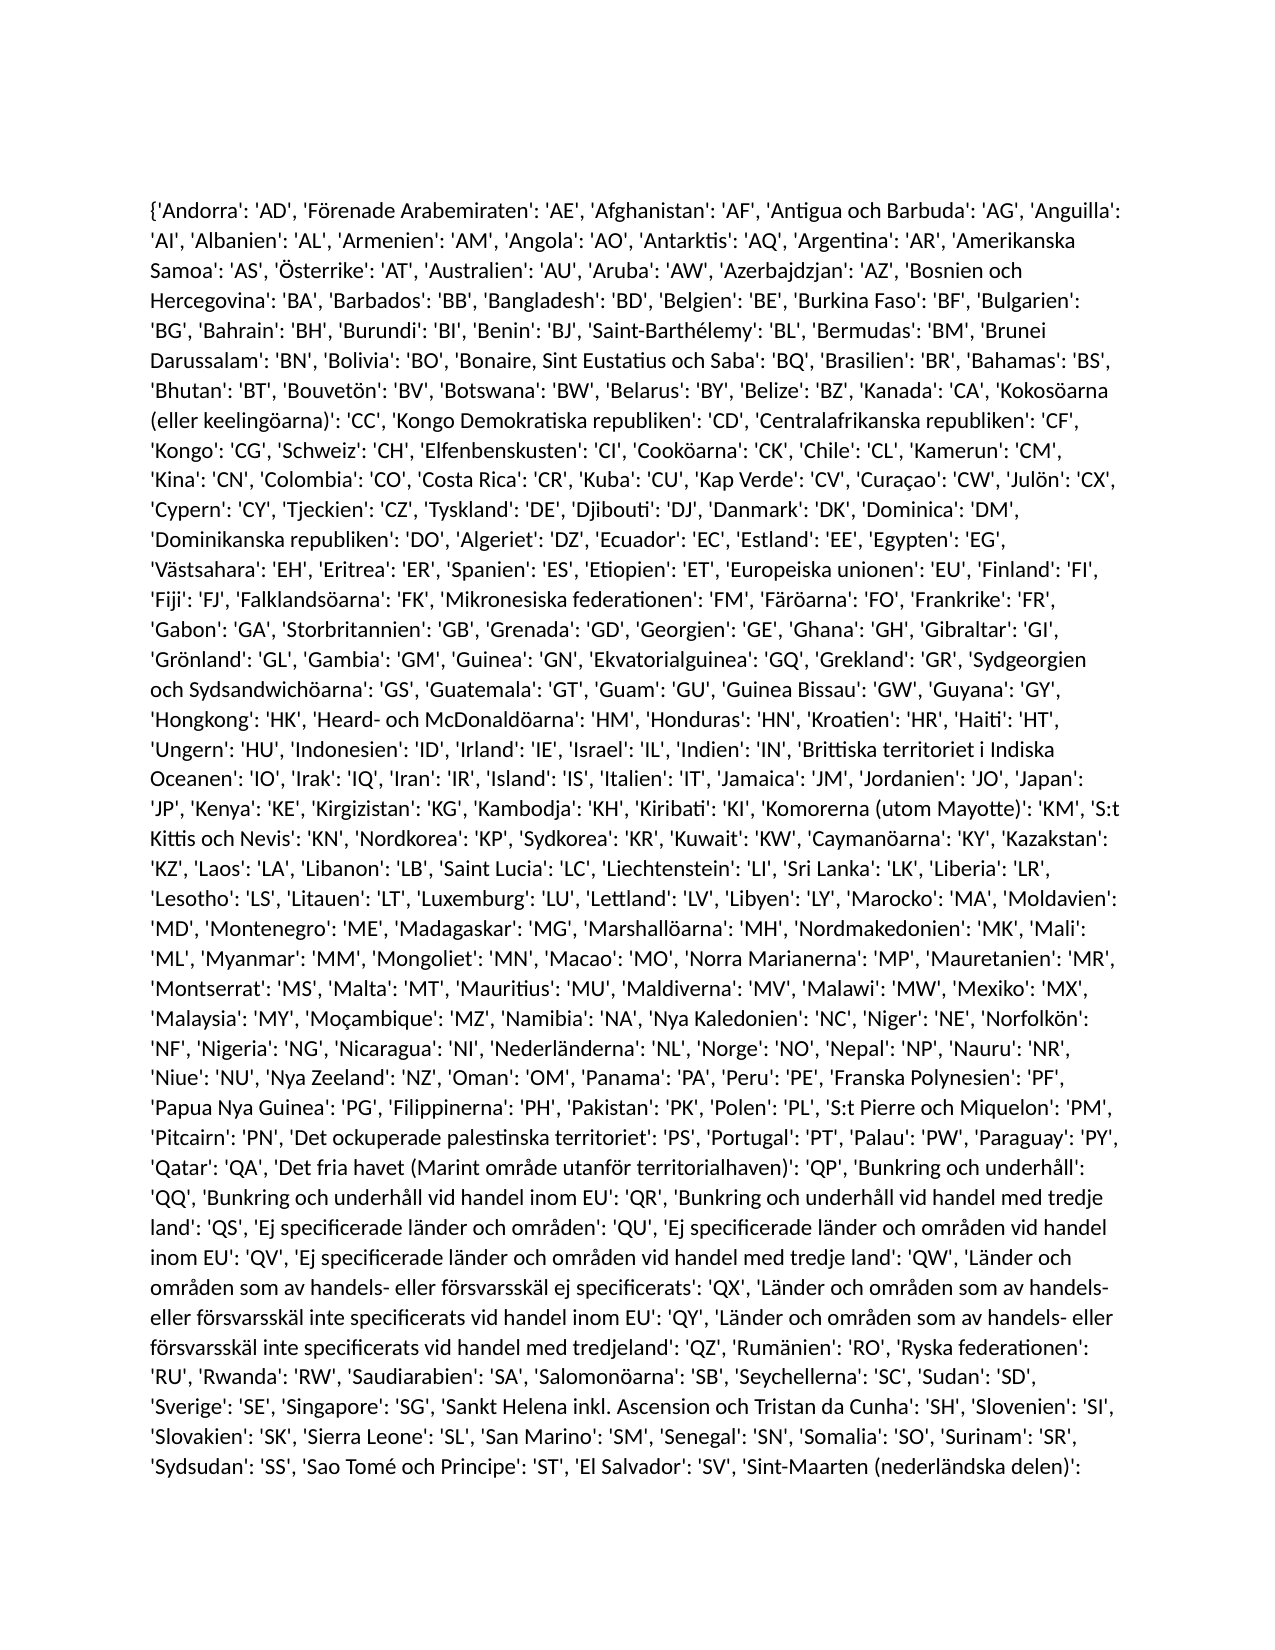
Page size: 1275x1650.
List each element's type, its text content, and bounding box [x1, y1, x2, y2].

text {'Andorra': 'AD', 'Förenade Arabemiraten': 'AE', 'Afghanistan': 'AF', 'Antigua och Barbuda': 'AG', 'Anguilla': 'AI', 'Albanien': 'AL', 'Armenien': 'AM', 'Angola': 'AO', 'Antarktis': 'AQ', 'Argentina': 'AR', 'Amerikanska Samoa': 'AS', 'Österrike': 'AT', 'Australien': 'AU', 'Aruba': 'AW', 'Azerbajdzjan': 'AZ', 'Bosnien och Hercegovina': 'BA', 'Barbados': 'BB', 'Bangladesh': 'BD', 'Belgien': 'BE', 'Burkina Faso': 'BF', 'Bulgarien': 'BG', 'Bahrain': 'BH', 'Burundi': 'BI', 'Benin': 'BJ', 'Saint-Barthélemy': 'BL', 'Bermudas': 'BM', 'Brunei Darussalam': 'BN', 'Bolivia': 'BO', 'Bonaire, Sint Eustatius och Saba': 'BQ', 'Brasilien': 'BR', 'Bahamas': 'BS', 'Bhutan': 'BT', 'Bouvetön': 'BV', 'Botswana': 'BW', 'Belarus': 'BY', 'Belize': 'BZ', 'Kanada': 'CA', 'Kokosöarna (eller keelingöarna)': 'CC', 'Kongo Demokratiska republiken': 'CD', 'Centralafrikanska republiken': 'CF', 'Kongo': 'CG', 'Schweiz': 'CH', 'Elfenbenskusten': 'CI', 'Cooköarna': 'CK', 'Chile': 'CL', 'Kamerun': 'CM', 'Kina': 'CN', 'Colombia': 'CO', 'Costa Rica': 'CR', 'Kuba': 'CU', 'Kap Verde': 'CV', 'Curaçao': 'CW', 'Julön': 'CX', 'Cypern': 'CY', 'Tjeckien': 'CZ', 'Tyskland': 'DE', 'Djibouti': 'DJ', 'Danmark': 'DK', 'Dominica': 'DM', 'Dominikanska republiken': 'DO', 'Algeriet': 'DZ', 'Ecuador': 'EC', 'Estland': 'EE', 'Egypten': 'EG', 'Västsahara': 'EH', 'Eritrea': 'ER', 'Spanien': 'ES', 'Etiopien': 'ET', 'Europeiska unionen': 'EU', 'Finland': 'FI', 'Fiji': 'FJ', 'Falklandsöarna': 'FK', 'Mikronesiska federationen': 'FM', 'Färöarna': 'FO', 'Frankrike': 'FR', 'Gabon': 'GA', 'Storbritannien': 'GB', 'Grenada': 'GD', 'Georgien': 'GE', 'Ghana': 'GH', 'Gibraltar': 'GI', 'Grönland': 'GL', 'Gambia': 'GM', 'Guinea': 'GN', 'Ekvatorialguinea': 'GQ', 'Grekland': 'GR', 'Sydgeorgien och Sydsandwichöarna': 'GS', 'Guatemala': 'GT', 'Guam': 'GU', 'Guinea Bissau': 'GW', 'Guyana': 'GY', 'Hongkong': 'HK', 'Heard- och McDonaldöarna': 'HM', 'Honduras': 'HN', 'Kroatien': 'HR', 'Haiti': 'HT', 'Ungern': 'HU', 'Indonesien': 'ID', 'Irland': 'IE', 'Israel': 'IL', 'Indien': 'IN', 'Brittiska territoriet i Indiska Oceanen': 'IO', 'Irak': 'IQ', 'Iran': 'IR', 'Island': 'IS', 'Italien': 'IT', 'Jamaica': 'JM', 'Jordanien': 'JO', 'Japan': 'JP', 'Kenya': 'KE', 'Kirgizistan': 'KG', 'Kambodja': 'KH', 'Kiribati': 'KI', 'Komorerna (utom Mayotte)': 'KM', 'S:t Kittis och Nevis': 'KN', 'Nordkorea': 'KP', 'Sydkorea': 'KR', 'Kuwait': 'KW', 'Caymanöarna': 'KY', 'Kazakstan': 'KZ', 'Laos': 'LA', 'Libanon': 'LB', 'Saint Lucia': 'LC', 'Liechtenstein': 'LI', 'Sri Lanka': 'LK', 'Liberia': 'LR', 'Lesotho': 'LS', 'Litauen': 'LT', 'Luxemburg': 'LU', 'Lettland': 'LV', 'Libyen': 'LY', 'Marocko': 'MA', 'Moldavien': 'MD', 'Montenegro': 'ME', 'Madagaskar': 'MG', 'Marshallöarna': 'MH', 'Nordmakedonien': 'MK', 'Mali': 'ML', 'Myanmar': 'MM', 'Mongoliet': 'MN', 'Macao': 'MO', 'Norra Marianerna': 'MP', 'Mauretanien': 'MR', 'Montserrat': 'MS', 'Malta': 'MT', 'Mauritius': 'MU', 'Maldiverna': 'MV', 'Malawi': 'MW', 'Mexiko': 'MX', 'Malaysia': 'MY', 'Moçambique': 'MZ', 'Namibia': 'NA', 'Nya Kaledonien': 'NC', 'Niger': 'NE', 'Norfolkön': 'NF', 'Nigeria': 'NG', 'Nicaragua': 'NI', 'Nederländerna': 'NL', 'Norge': 'NO', 'Nepal': 'NP', 'Nauru': 'NR', 'Niue': 'NU', 'Nya Zeeland': 'NZ', 'Oman': 'OM', 'Panama': 'PA', 'Peru': 'PE', 'Franska Polynesien': 'PF', 'Papua Nya Guinea': 'PG', 'Filippinerna': 'PH', 'Pakistan': 'PK', 'Polen': 'PL', 'S:t Pierre och Miquelon': 'PM', 'Pitcairn': 'PN', 'Det ockuperade palestinska territoriet': 'PS', 'Portugal': 'PT', 'Palau': 'PW', 'Paraguay': 'PY', 'Qatar': 'QA', 'Det fria havet (Marint område utanför territorialhaven)': 'QP', 'Bunkring och underhåll': 'QQ', 'Bunkring och underhåll vid handel inom EU': 'QR', 'Bunkring och underhåll vid handel med tredje land': 'QS', 'Ej specificerade länder och områden': 'QU', 'Ej specificerade länder och områden vid handel inom EU': 'QV', 'Ej specificerade länder och områden vid handel med tredje land': 'QW', 'Länder och områden som av handels- eller försvarsskäl ej specificerats': 'QX', 'Länder och områden som av handels- eller försvarsskäl inte specificerats vid handel inom EU': 'QY', 'Länder och områden som av handels- eller försvarsskäl inte specificerats vid handel med tredjeland': 'QZ', 'Rumänien': 'RO', 'Ryska federationen': 'RU', 'Rwanda': 'RW', 'Saudiarabien': 'SA', 'Salomonöarna': 'SB', 'Seychellerna': 'SC', 'Sudan': 'SD', 'Sverige': 'SE', 'Singapore': 'SG', 'Sankt Helena inkl. Ascension och Tristan da Cunha': 'SH', 'Slovenien': 'SI', 'Slovakien': 'SK', 'Sierra Leone': 'SL', 'San Marino': 'SM', 'Senegal': 'SN', 'Somalia': 'SO', 'Surinam': 'SR', 'Sydsudan': 'SS', 'Sao Tomé och Principe': 'ST', 'El Salvador': 'SV', 'Sint-Maarten (nederländska delen)': [150, 197, 1125, 1480]
